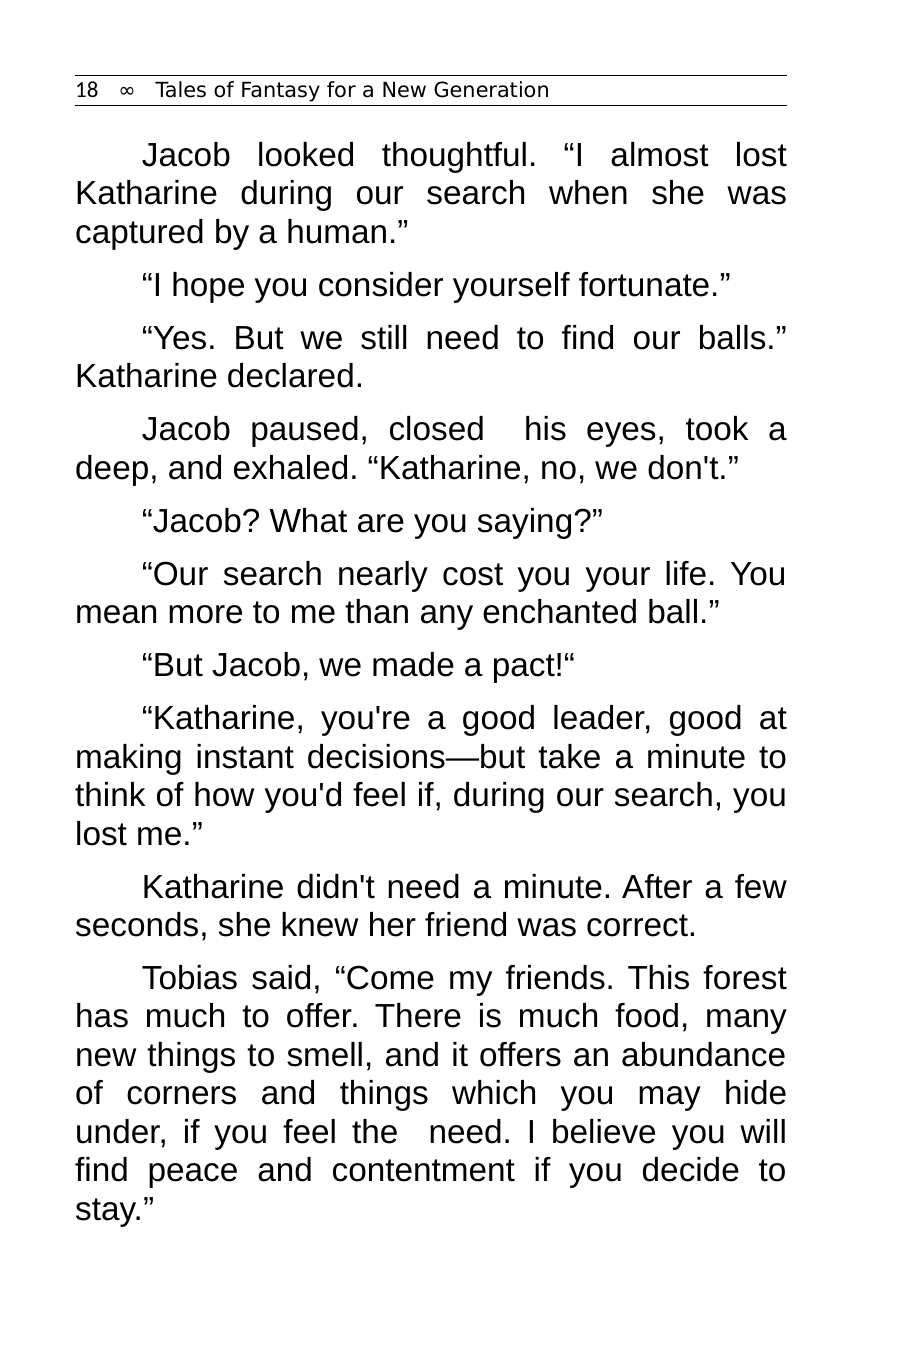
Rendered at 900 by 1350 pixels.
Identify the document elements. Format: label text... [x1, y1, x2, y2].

text “But Jacob, we made a pact!“ [75, 645, 787, 684]
text “Jacob? What are you saying?” [75, 501, 787, 539]
text Jacob paused, closed his eyes, took a deep, and exhaled. “Katharine, no, we don't.” [75, 409, 787, 486]
text “I hope you consider yourself fortunate.” [75, 265, 787, 303]
text “Yes. But we still need to find our balls.” Katharine declared. [75, 318, 787, 395]
text “Our search nearly cost you your life. You mean more to me than any enchanted ball.” [75, 554, 787, 631]
text Jacob looked thoughtful. “I almost lost Katharine during our search when she was captured by a human.” [75, 135, 787, 250]
text “Katharine, you're a good leader, good at making instant decisions—but take a minute to think of how you'd feel if, during our search, you lost me.” [75, 698, 787, 852]
text Katharine didn't need a minute. After a few seconds, she knew her friend was correct. [75, 867, 787, 943]
text Tobias said, “Come my friends. This forest has much to offer. There is much food, many new things to smell, and it offers an abundance of corners and things which you may hide under, if you feel the need. I believe you will find peace and contentment if you decide to stay.” [75, 958, 787, 1227]
